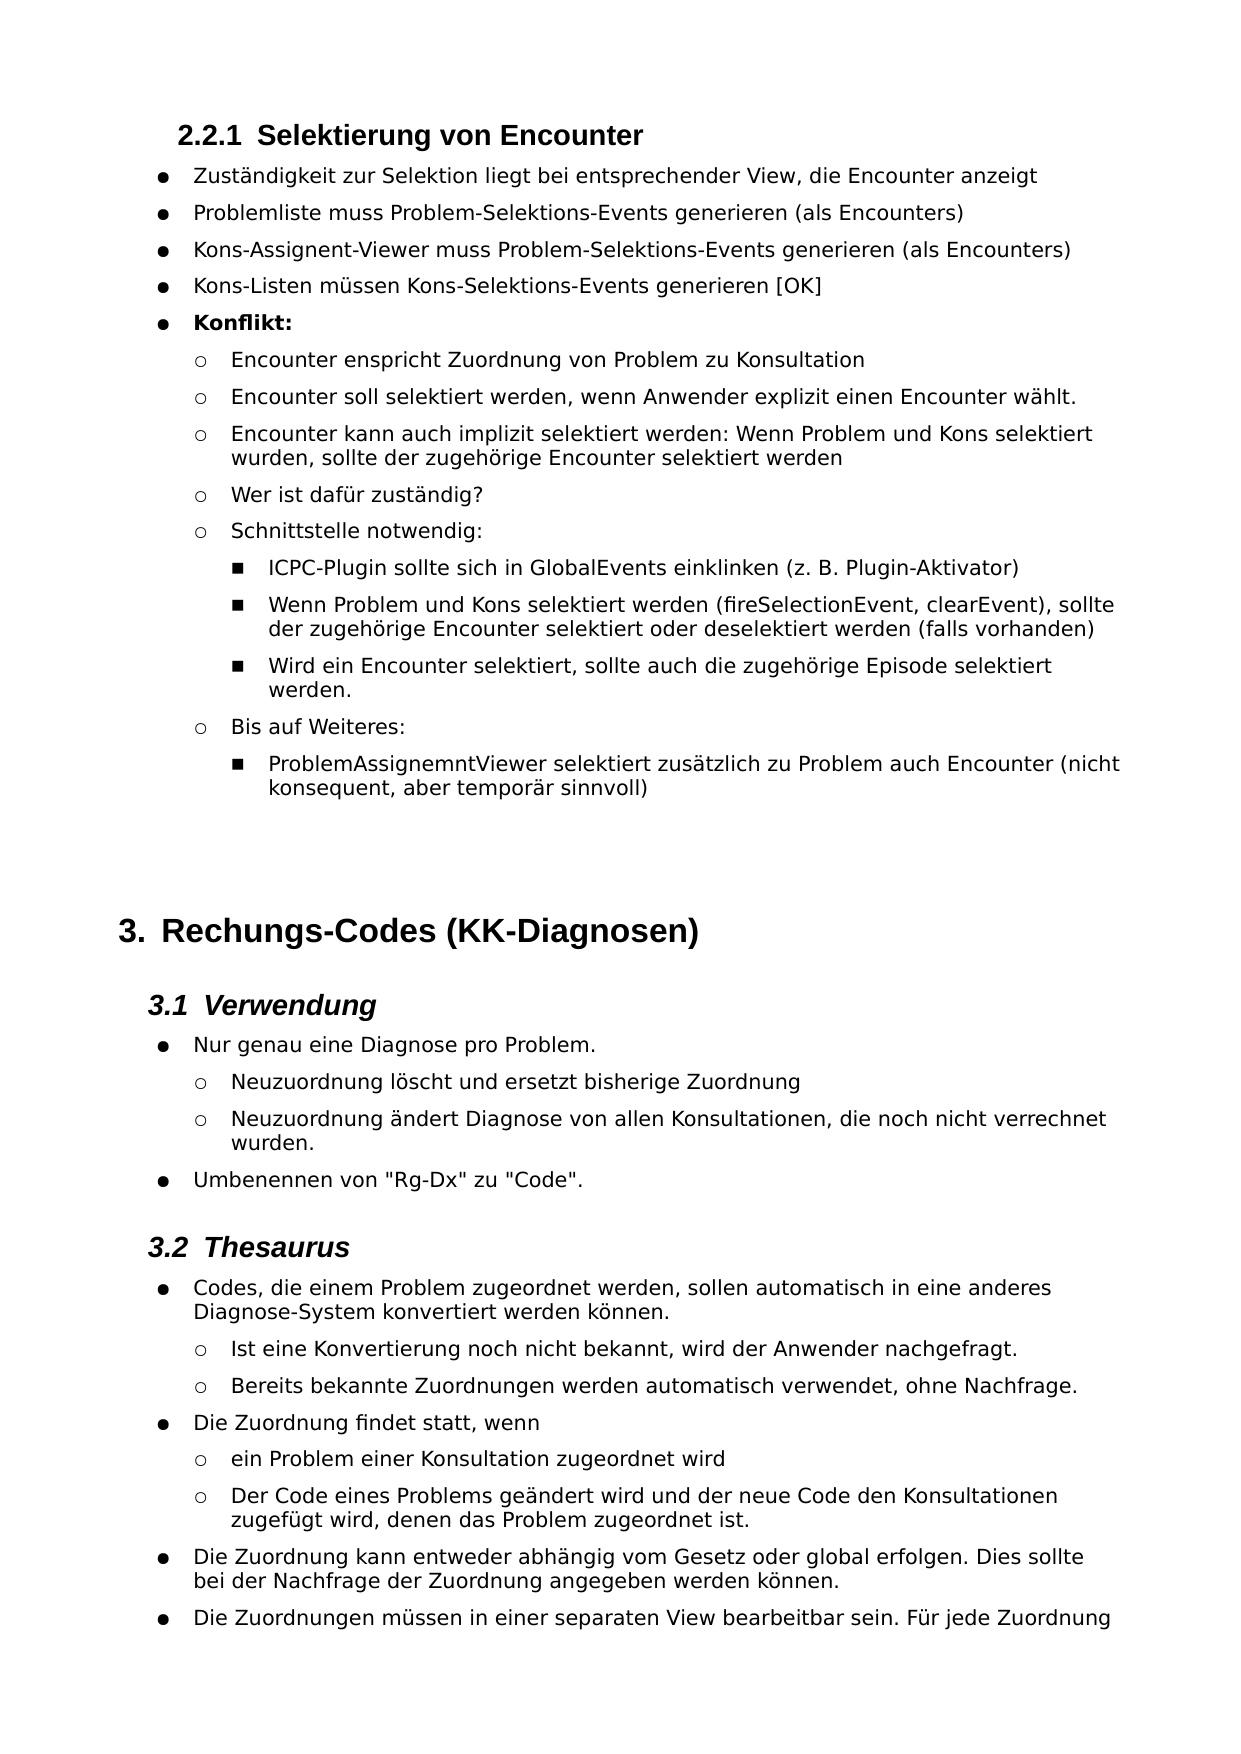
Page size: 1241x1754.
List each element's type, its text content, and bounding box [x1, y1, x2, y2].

list Die Zuordnung kann entweder abhängig vom Gesetz oder global erfolgen. Dies sollte bei der Nachfrage der Zuordnung angegeben werden können. [156, 1545, 1122, 1594]
subtitle Selektierung von Encounter [177, 118, 1122, 152]
list Encounter soll selektiert werden, wenn Anwender explizit einen Encounter wählt. [193, 385, 1122, 409]
list Zuständigkeit zur Selektion liegt bei entsprechender View, die Encounter anzeigt [156, 164, 1122, 188]
list Wer ist dafür zuständig? [193, 483, 1122, 507]
list Die Zuordnungen müssen in einer separaten View bearbeitbar sein. Für jede Zuordnung [156, 1606, 1122, 1630]
subtitle Thesaurus [148, 1230, 1122, 1263]
list Der Code eines Problems geändert wird und der neue Code den Konsultationen zugefügt wird, denen das Problem zugeordnet ist. [193, 1484, 1122, 1533]
subtitle Verwendung [148, 987, 1122, 1021]
list Neuzuordnung löscht und ersetzt bisherige Zuordnung [193, 1070, 1122, 1094]
list Ist eine Konvertierung noch nicht bekannt, wird der Anwender nachgefragt. [193, 1337, 1122, 1361]
list Kons-Assignent-Viewer muss Problem-Selektions-Events generieren (als Encounters) [156, 238, 1122, 262]
list Bereits bekannte Zuordnungen werden automatisch verwendet, ohne Nachfrage. [193, 1374, 1122, 1398]
list Problemliste muss Problem-Selektions-Events generieren (als Encounters) [156, 201, 1122, 225]
list Umbenennen von "Rg-Dx" zu "Code". [156, 1168, 1122, 1192]
list Wird ein Encounter selektiert, sollte auch die zugehörige Episode selektiert werden. [231, 654, 1122, 702]
list Kons-Listen müssen Kons-Selektions-Events generieren [OK] [156, 274, 1122, 299]
list Schnittstelle notwendig: [193, 519, 1122, 544]
list Encounter kann auch implizit selektiert werden: Wenn Problem und Kons selektiert wurden, sollte der zugehörige Encounter selektiert werden [193, 422, 1122, 470]
list ProblemAssignemntViewer selektiert zusätzlich zu Problem auch Encounter (nicht konsequent, aber temporär sinnvoll) [231, 752, 1122, 800]
list Neuzuordnung ändert Diagnose von allen Konsultationen, die noch nicht verrechnet wurden. [193, 1107, 1122, 1156]
list Konflikt: [156, 311, 1122, 336]
list ICPC-Plugin sollte sich in GlobalEvents einklinken (z. B. Plugin-Aktivator) [231, 556, 1122, 580]
list Encounter enspricht Zuordnung von Problem zu Konsultation [193, 348, 1122, 372]
list Codes, die einem Problem zugeordnet werden, sollen automatisch in eine anderes Diagnose-System konvertiert werden können. [156, 1276, 1122, 1324]
subtitle Rechungs-Codes (KK-Diagnosen) [118, 911, 1122, 950]
list Die Zuordnung findet statt, wenn [156, 1411, 1122, 1435]
list Wenn Problem und Kons selektiert werden (fireSelectionEvent, clearEvent), sollte der zugehörige Encounter selektiert oder deselektiert werden (falls vorhanden) [231, 593, 1122, 641]
list ein Problem einer Konsultation zugeordnet wird [193, 1447, 1122, 1472]
list Bis auf Weiteres: [193, 715, 1122, 739]
list Nur genau eine Diagnose pro Problem. [156, 1033, 1122, 1058]
